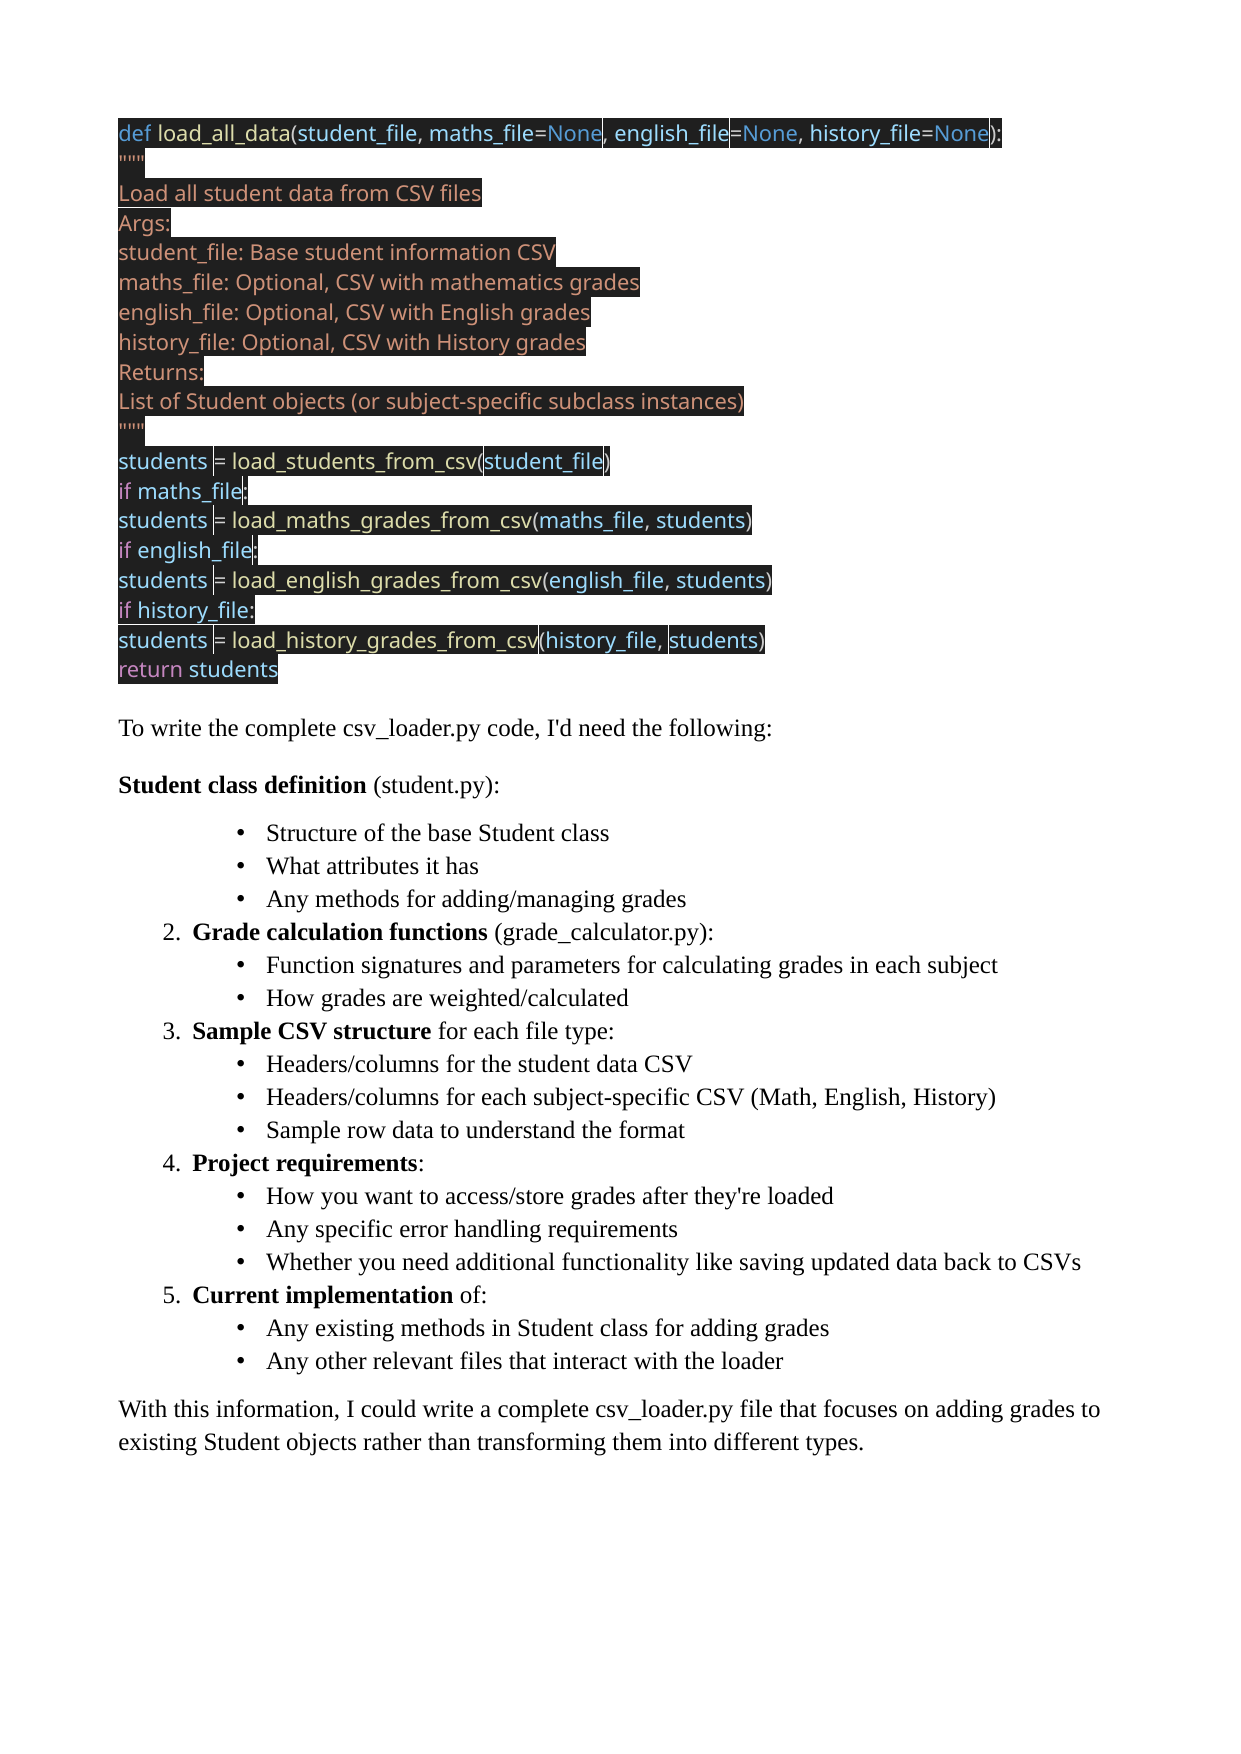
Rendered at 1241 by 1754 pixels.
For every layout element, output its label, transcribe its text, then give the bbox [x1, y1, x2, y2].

text students = load_maths_grades_from_csv(maths_file, students) [118, 505, 1122, 535]
text Student class definition (student.py): [118, 770, 1122, 799]
text def load_all_data(student_file, maths_file=None, english_file=None, history_file=None): [118, 118, 1122, 148]
list How you want to access/store grades after they're loaded [236, 1181, 1122, 1210]
text List of Student objects (or subject-specific subclass instances) [118, 386, 1122, 416]
list How grades are weighted/calculated [236, 983, 1122, 1012]
list Headers/columns for the student data CSV [236, 1049, 1122, 1078]
list Any specific error handling requirements [236, 1214, 1122, 1243]
text With this information, I could write a complete csv_loader.py file that focuses on adding grades to existing Student objects rather than transforming them into different types. [118, 1394, 1122, 1456]
text if maths_file: [118, 476, 1122, 505]
list Function signatures and parameters for calculating grades in each subject [236, 950, 1122, 979]
list Project requirements: [162, 1148, 1122, 1177]
text Args: [118, 207, 1122, 237]
list Any existing methods in Student class for adding grades [236, 1313, 1122, 1342]
list What attributes it has [236, 851, 1122, 880]
list Any other relevant files that interact with the loader [236, 1346, 1122, 1375]
list Headers/columns for each subject-specific CSV (Math, English, History) [236, 1082, 1122, 1111]
list Sample row data to understand the format [236, 1115, 1122, 1144]
list Current implementation of: [162, 1280, 1122, 1309]
text students = load_students_from_csv(student_file) [118, 446, 1122, 476]
list Sample CSV structure for each file type: [162, 1016, 1122, 1045]
text To write the complete csv_loader.py code, I'd need the following: [118, 713, 1122, 742]
list Whether you need additional functionality like saving updated data back to CSVs [236, 1247, 1122, 1276]
text students = load_english_grades_from_csv(english_file, students) [118, 565, 1122, 595]
list Any methods for adding/managing grades [236, 884, 1122, 913]
text maths_file: Optional, CSV with mathematics grades [118, 267, 1122, 297]
text Load all student data from CSV files [118, 178, 1122, 207]
text if english_file: [118, 535, 1122, 565]
text Returns: [118, 356, 1122, 386]
text if history_file: [118, 595, 1122, 624]
list Structure of the base Student class [236, 818, 1122, 847]
list Grade calculation functions (grade_calculator.py): [162, 917, 1122, 946]
text students = load_history_grades_from_csv(history_file, students) [118, 624, 1122, 654]
text english_file: Optional, CSV with English grades [118, 297, 1122, 327]
text history_file: Optional, CSV with History grades [118, 327, 1122, 356]
text """ [118, 148, 1122, 178]
text student_file: Base student information CSV [118, 237, 1122, 267]
text """ [118, 416, 1122, 446]
text return students [118, 654, 1122, 684]
